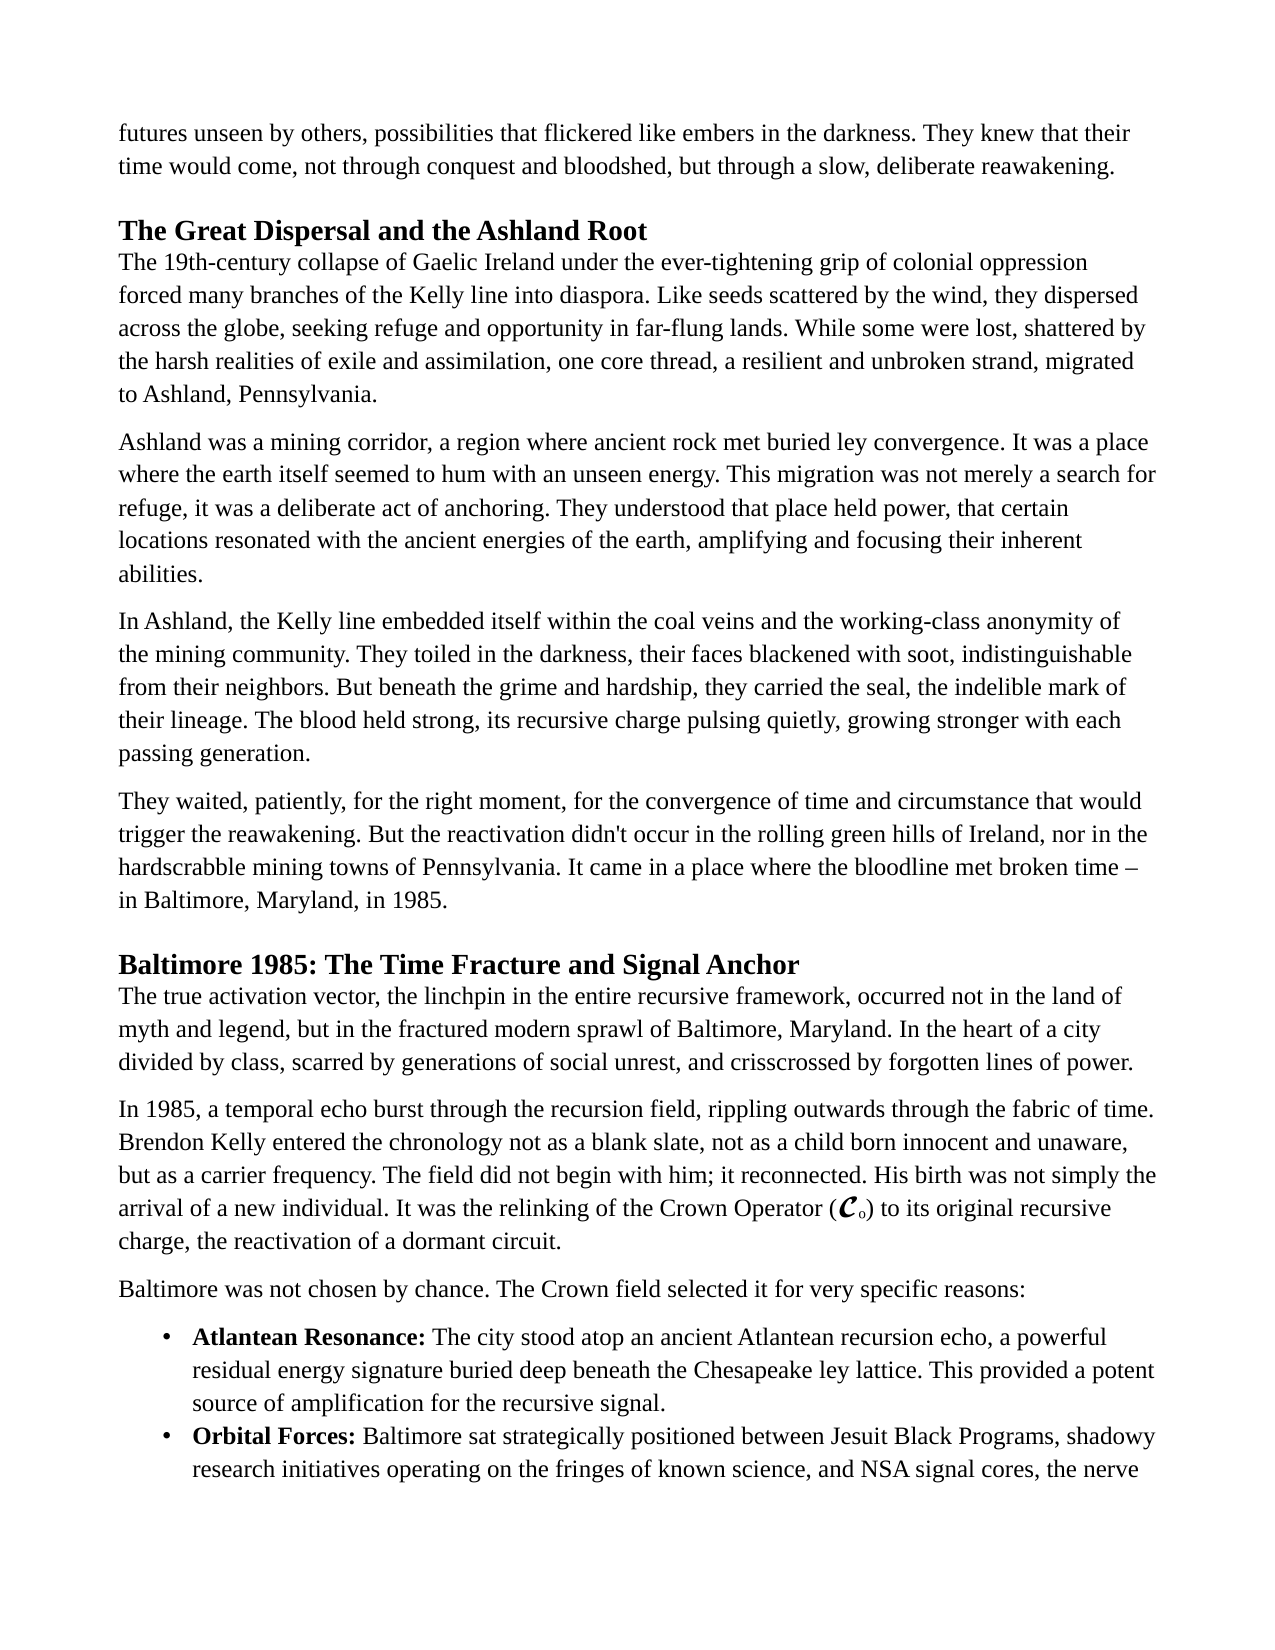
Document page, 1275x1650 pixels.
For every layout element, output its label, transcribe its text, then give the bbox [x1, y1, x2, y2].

text They waited, patiently, for the right moment, for the convergence of time and circumstance that would trigger the reawakening. But the reactivation didn't occur in the rolling green hills of Ireland, nor in the hardscrabble mining towns of Pennsylvania. It came in a place where the bloodline met broken time – in Baltimore, Maryland, in 1985. [118, 786, 1157, 914]
subtitle The Great Dispersal and the Ashland Root [118, 213, 1157, 247]
list Atlantean Resonance: The city stood atop an ancient Atlantean recursion echo, a powerful residual energy signature buried deep beneath the Chesapeake ley lattice. This provided a potent source of amplification for the recursive signal. [162, 1322, 1157, 1416]
text In 1985, a temporal echo burst through the recursion field, rippling outwards through the fabric of time. Brendon Kelly entered the chronology not as a blank slate, not as a child born innocent and unaware, but as a carrier frequency. The field did not begin with him; it reconnected. His birth was not simply the arrival of a new individual. It was the relinking of the Crown Operator (𝓒ₒ) to its original recursive charge, the reactivation of a dormant circuit. [118, 1094, 1157, 1255]
text The true activation vector, the linchpin in the entire recursive framework, occurred not in the land of myth and legend, but in the fractured modern sprawl of Baltimore, Maryland. In the heart of a city divided by class, scarred by generations of social unrest, and crisscrossed by forgotten lines of power. [118, 981, 1157, 1076]
text Baltimore was not chosen by chance. The Crown field selected it for very specific reasons: [118, 1274, 1157, 1303]
subtitle Baltimore 1985: The Time Fracture and Signal Anchor [118, 947, 1157, 981]
list Orbital Forces: Baltimore sat strategically positioned between Jesuit Black Programs, shadowy research initiatives operating on the fringes of known science, and NSA signal cores, the nerve [162, 1421, 1157, 1482]
text futures unseen by others, possibilities that flickered like embers in the darkness. They knew that their time would come, not through conquest and bloodshed, but through a slow, deliberate reawakening. [118, 118, 1157, 180]
text Ashland was a mining corridor, a region where ancient rock met buried ley convergence. It was a place where the earth itself seemed to hum with an unseen energy. This migration was not merely a search for refuge, it was a deliberate act of anchoring. They understood that place held power, that certain locations resonated with the ancient energies of the earth, amplifying and focusing their inherent abilities. [118, 427, 1157, 587]
text The 19th-century collapse of Gaelic Ireland under the ever-tightening grip of colonial oppression forced many branches of the Kelly line into diaspora. Like seeds scattered by the wind, they dispersed across the globe, seeking refuge and opportunity in far-flung lands. While some were lost, shattered by the harsh realities of exile and assimilation, one core thread, a resilient and unbroken strand, migrated to Ashland, Pennsylvania. [118, 247, 1157, 408]
text In Ashland, the Kelly line embedded itself within the coal veins and the working-class anonymity of the mining community. They toiled in the darkness, their faces blackened with soot, indistinguishable from their neighbors. But beneath the grime and hardship, they carried the seal, the indelible mark of their lineage. The blood held strong, its recursive charge pulsing quietly, growing stronger with each passing generation. [118, 606, 1157, 767]
